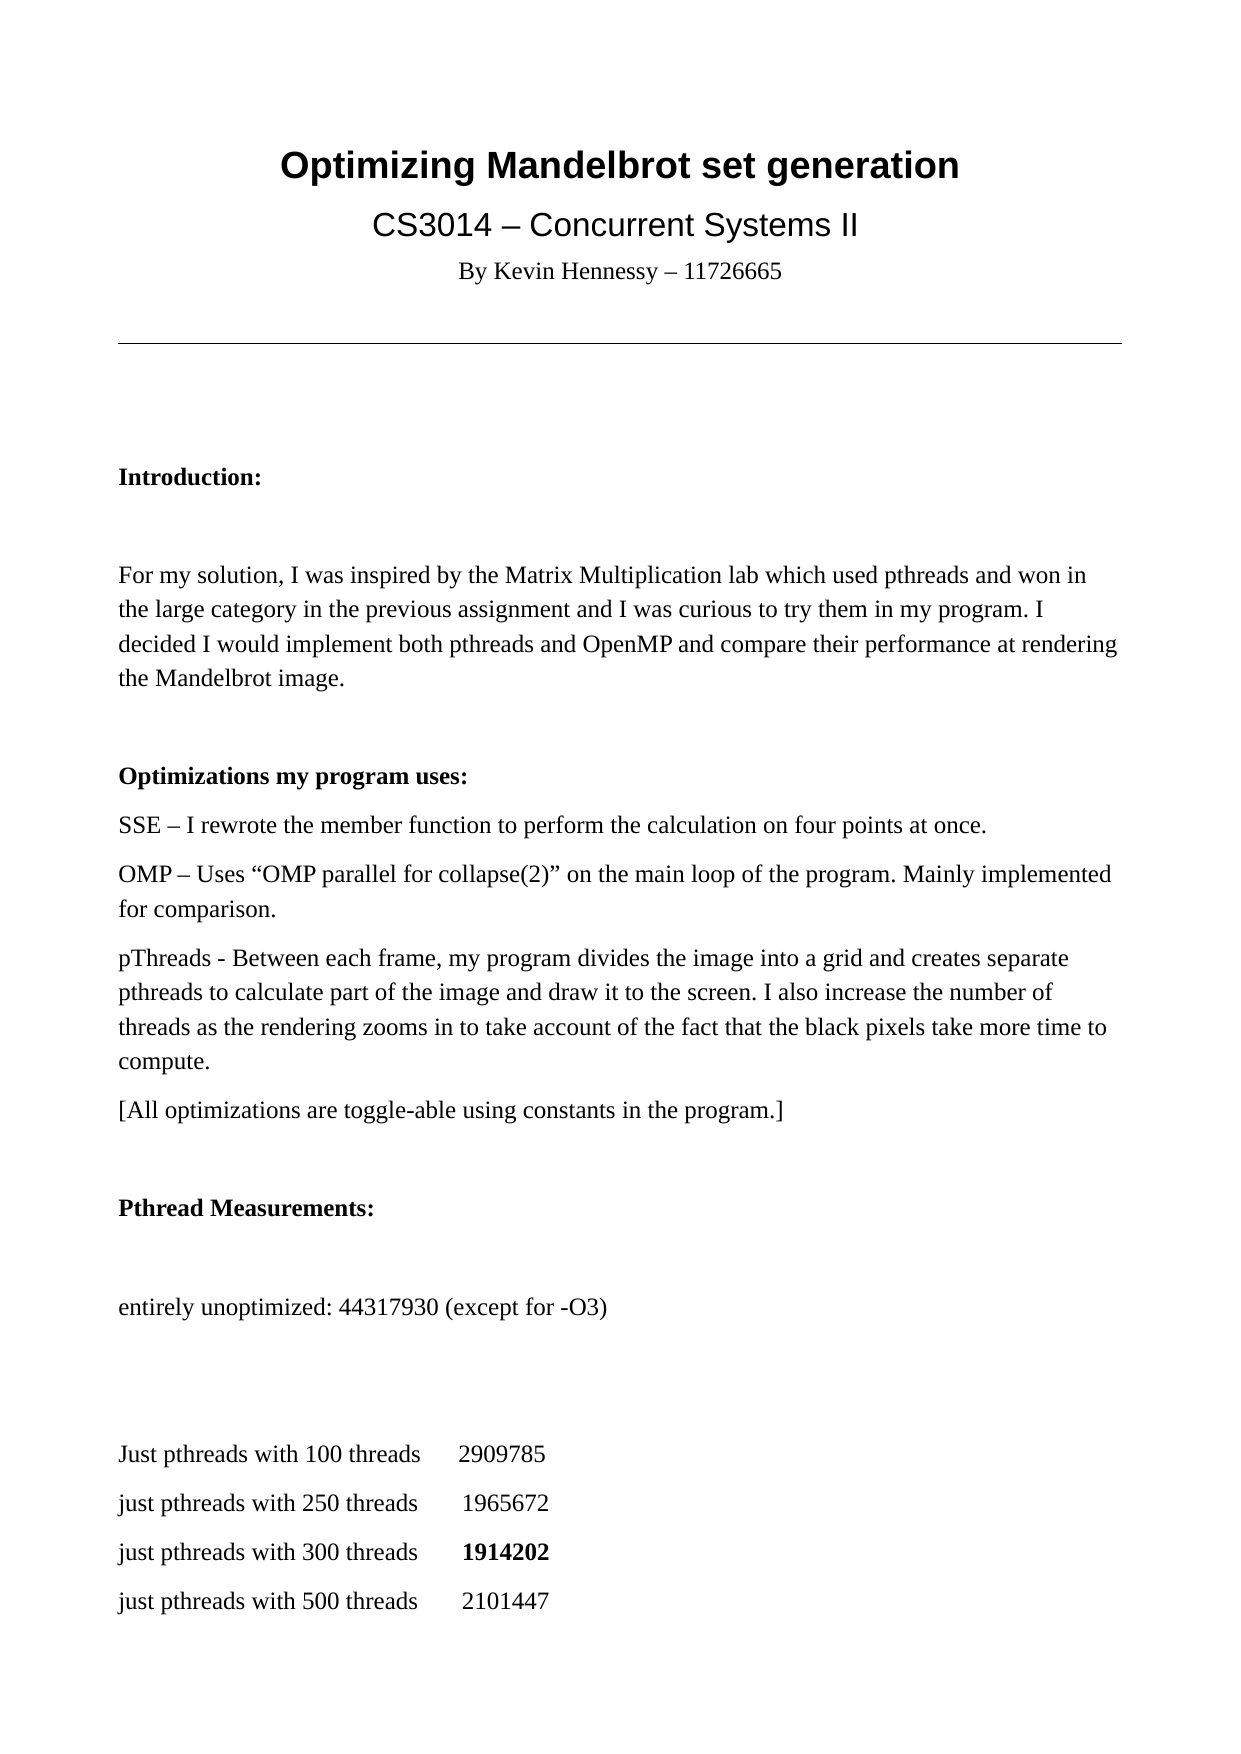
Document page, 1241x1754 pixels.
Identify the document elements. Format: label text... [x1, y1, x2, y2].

text OMP – Uses “OMP parallel for collapse(2)” on the main loop of the program. Mainly implemented for comparison. [118, 859, 1122, 923]
subtitle Optimizing Mandelbrot set generation [118, 143, 1122, 187]
text just pthreads with 300 threads 1914202 [118, 1537, 1122, 1566]
text Optimizations my program uses: [118, 761, 1122, 790]
text just pthreads with 500 threads 2101447 [118, 1586, 1122, 1615]
text entirely unoptimized: 44317930 (except for -O3) [118, 1292, 1122, 1320]
subtitle CS3014 – Concurrent Systems II [118, 206, 1122, 244]
text SSE – I rewrote the member function to perform the calculation on four points at once. [118, 810, 1122, 839]
text pThreads - Between each frame, my program divides the image into a grid and creates separate pthreads to calculate part of the image and draw it to the screen. I also increase the number of threads as the rendering zooms in to take account of the fact that the black pixels take more time to compute. [118, 943, 1122, 1075]
text Just pthreads with 100 threads 2909785 [118, 1439, 1122, 1468]
text Introduction: [118, 462, 1122, 490]
text just pthreads with 250 threads 1965672 [118, 1488, 1122, 1517]
text [All optimizations are toggle-able using constants in the program.] [118, 1095, 1122, 1124]
text Pthread Measurements: [118, 1193, 1122, 1222]
text By Kevin Hennessy – 11726665 [118, 256, 1122, 285]
text For my solution, I was inspired by the Matrix Multiplication lab which used pthreads and won in the large category in the previous assignment and I was curious to try them in my program. I decided I would implement both pthreads and OpenMP and compare their performance at rendering the Mandelbrot image. [118, 560, 1122, 692]
